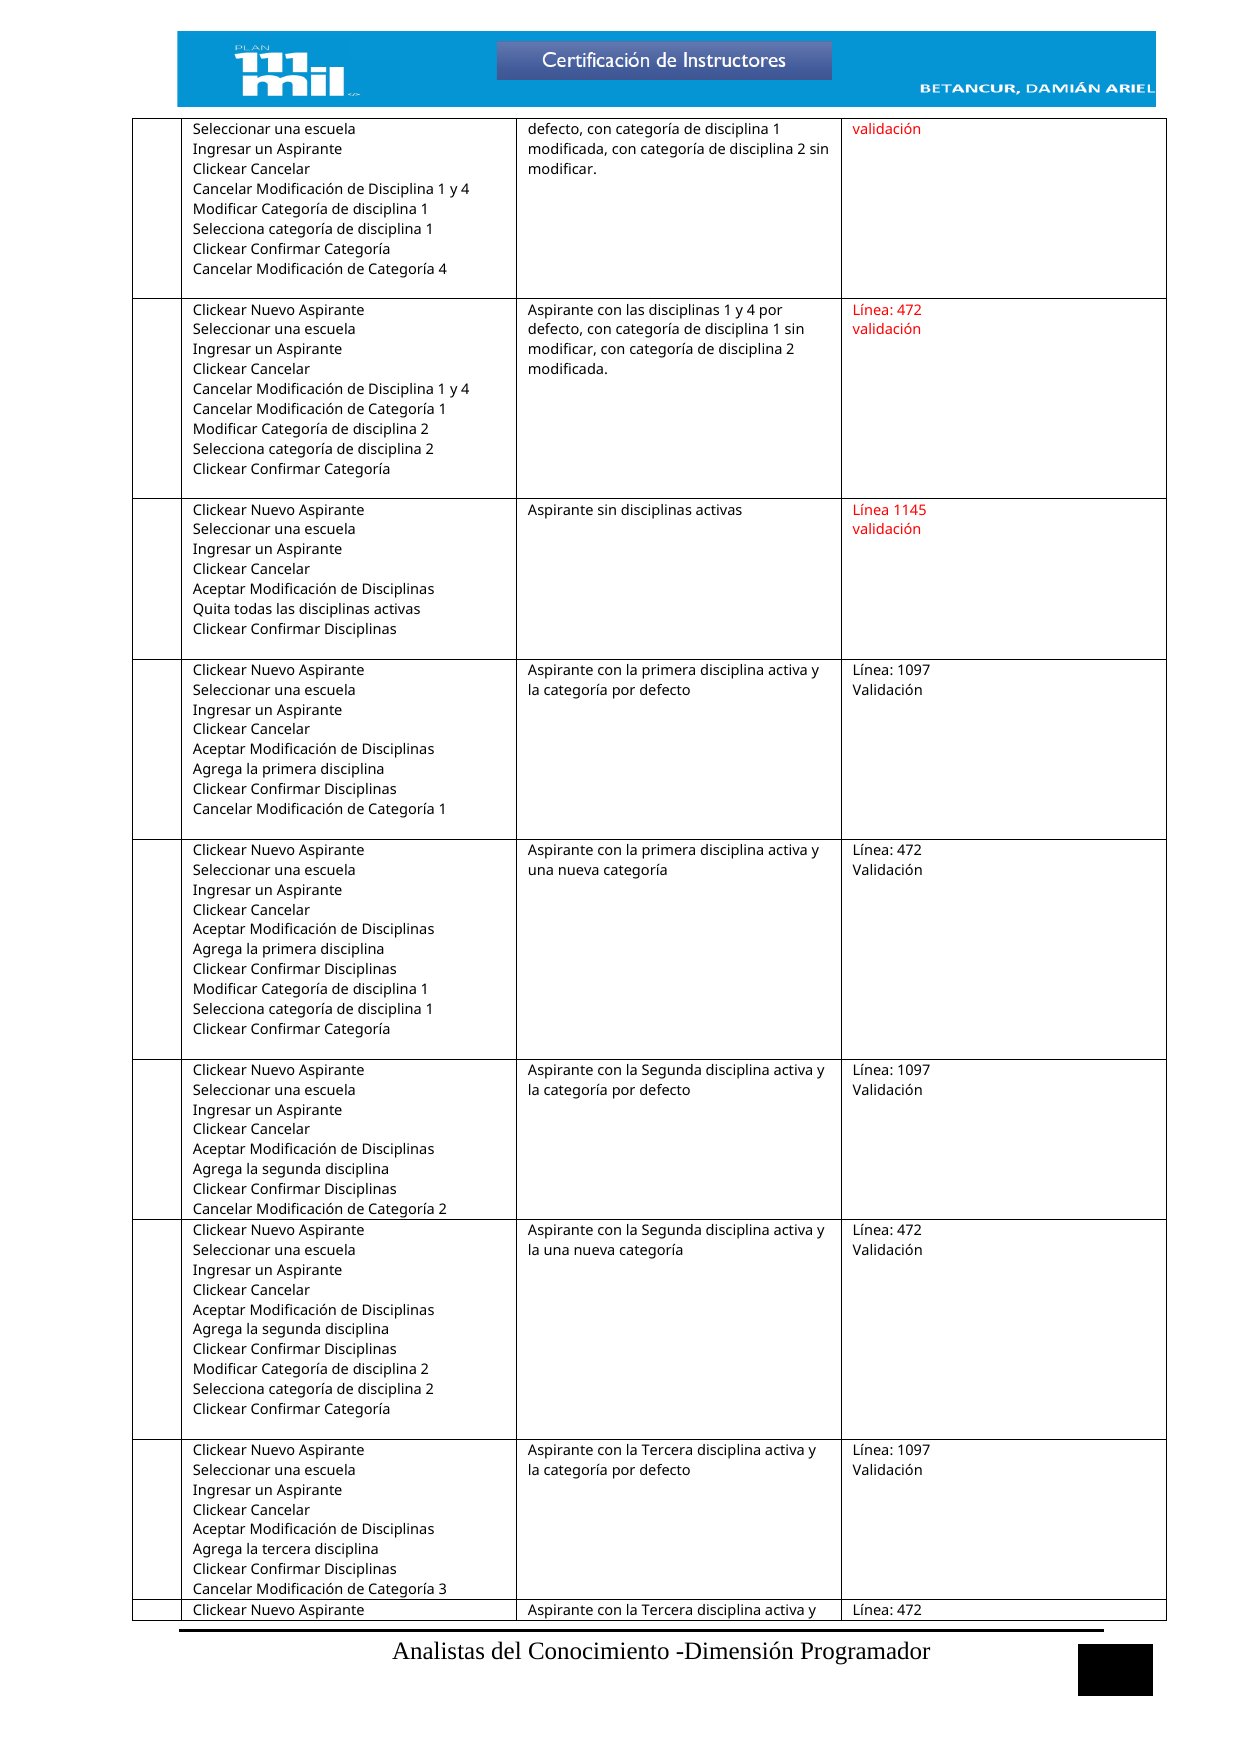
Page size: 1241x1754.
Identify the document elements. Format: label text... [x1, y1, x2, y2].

table_cell Seleccionar una escuela Ingresar un Aspirante Clickear Cancelar Cancelar Modificación de Disciplina 1 y 4 Modificar Categoría de disciplina 1 Selecciona categoría de disciplina 1 Clickear Confirmar Categoría Cancelar Modificación de Categoría 4 [182, 119, 516, 298]
table_cell Línea: 472 Validación [842, 1220, 1166, 1438]
table_cell Aspirante con la Tercera disciplina activa y [517, 1600, 841, 1620]
table_cell [133, 299, 181, 498]
table_cell Aspirante con la primera disciplina activa y la categoría por defecto [517, 660, 841, 838]
table_cell Aspirante con las disciplinas 1 y 4 por defecto, con categoría de disciplina 1 sin modificar, con categoría de disciplina 2 modificada. [517, 299, 841, 498]
table_cell Clickear Nuevo Aspirante Seleccionar una escuela Ingresar un Aspirante Clickear Cancelar Aceptar Modificación de Disciplinas Agrega la tercera disciplina Clickear Confirmar Disciplinas Cancelar Modificación de Categoría 3 [182, 1440, 516, 1599]
table_cell [133, 119, 181, 298]
table_cell [133, 1220, 181, 1438]
table_cell Clickear Nuevo Aspirante [182, 1600, 516, 1620]
table_cell defecto, con categoría de disciplina 1 modificada, con categoría de disciplina 2 sin modificar. [517, 119, 841, 298]
table_cell Línea: 1097 Validación [842, 660, 1166, 838]
table_cell Aspirante con la Tercera disciplina activa y la categoría por defecto [517, 1440, 841, 1599]
table_cell [133, 1060, 181, 1219]
table_cell [133, 1600, 181, 1620]
table_cell [133, 499, 181, 658]
table_cell Aspirante con la Segunda disciplina activa y la una nueva categoría [517, 1220, 841, 1438]
table_cell Línea: 472 validación [842, 299, 1166, 498]
table_cell Clickear Nuevo Aspirante Seleccionar una escuela Ingresar un Aspirante Clickear Cancelar Aceptar Modificación de Disciplinas Agrega la primera disciplina Clickear Confirmar Disciplinas Modificar Categoría de disciplina 1 Selecciona categoría de disciplina 1 Clickear Confirmar Categoría [182, 840, 516, 1058]
table_cell Clickear Nuevo Aspirante Seleccionar una escuela Ingresar un Aspirante Clickear Cancelar Aceptar Modificación de Disciplinas Agrega la segunda disciplina Clickear Confirmar Disciplinas Cancelar Modificación de Categoría 2 [182, 1060, 516, 1219]
table_cell Clickear Nuevo Aspirante Seleccionar una escuela Ingresar un Aspirante Clickear Cancelar Aceptar Modificación de Disciplinas Agrega la segunda disciplina Clickear Confirmar Disciplinas Modificar Categoría de disciplina 2 Selecciona categoría de disciplina 2 Clickear Confirmar Categoría [182, 1220, 516, 1438]
table_cell Clickear Nuevo Aspirante Seleccionar una escuela Ingresar un Aspirante Clickear Cancelar Cancelar Modificación de Disciplina 1 y 4 Cancelar Modificación de Categoría 1 Modificar Categoría de disciplina 2 Selecciona categoría de disciplina 2 Clickear Confirmar Categoría [182, 299, 516, 498]
table_cell Línea: 472 Validación [842, 840, 1166, 1058]
table_cell Línea: 1097 Validación [842, 1060, 1166, 1219]
table_cell Línea 1145 validación [842, 499, 1166, 658]
table_cell Clickear Nuevo Aspirante Seleccionar una escuela Ingresar un Aspirante Clickear Cancelar Aceptar Modificación de Disciplinas Agrega la primera disciplina Clickear Confirmar Disciplinas Cancelar Modificación de Categoría 1 [182, 660, 516, 838]
table_cell Clickear Nuevo Aspirante Seleccionar una escuela Ingresar un Aspirante Clickear Cancelar Aceptar Modificación de Disciplinas Quita todas las disciplinas activas Clickear Confirmar Disciplinas [182, 499, 516, 658]
table_cell Línea: 1097 Validación [842, 1440, 1166, 1599]
table_cell Aspirante con la primera disciplina activa y una nueva categoría [517, 840, 841, 1058]
table_cell [133, 840, 181, 1058]
table_cell Aspirante con la Segunda disciplina activa y la categoría por defecto [517, 1060, 841, 1219]
table_cell [133, 1440, 181, 1599]
table_cell validación [842, 119, 1166, 298]
table_cell Aspirante sin disciplinas activas [517, 499, 841, 658]
table_cell [133, 660, 181, 838]
table_cell Línea: 472 [842, 1600, 1166, 1620]
